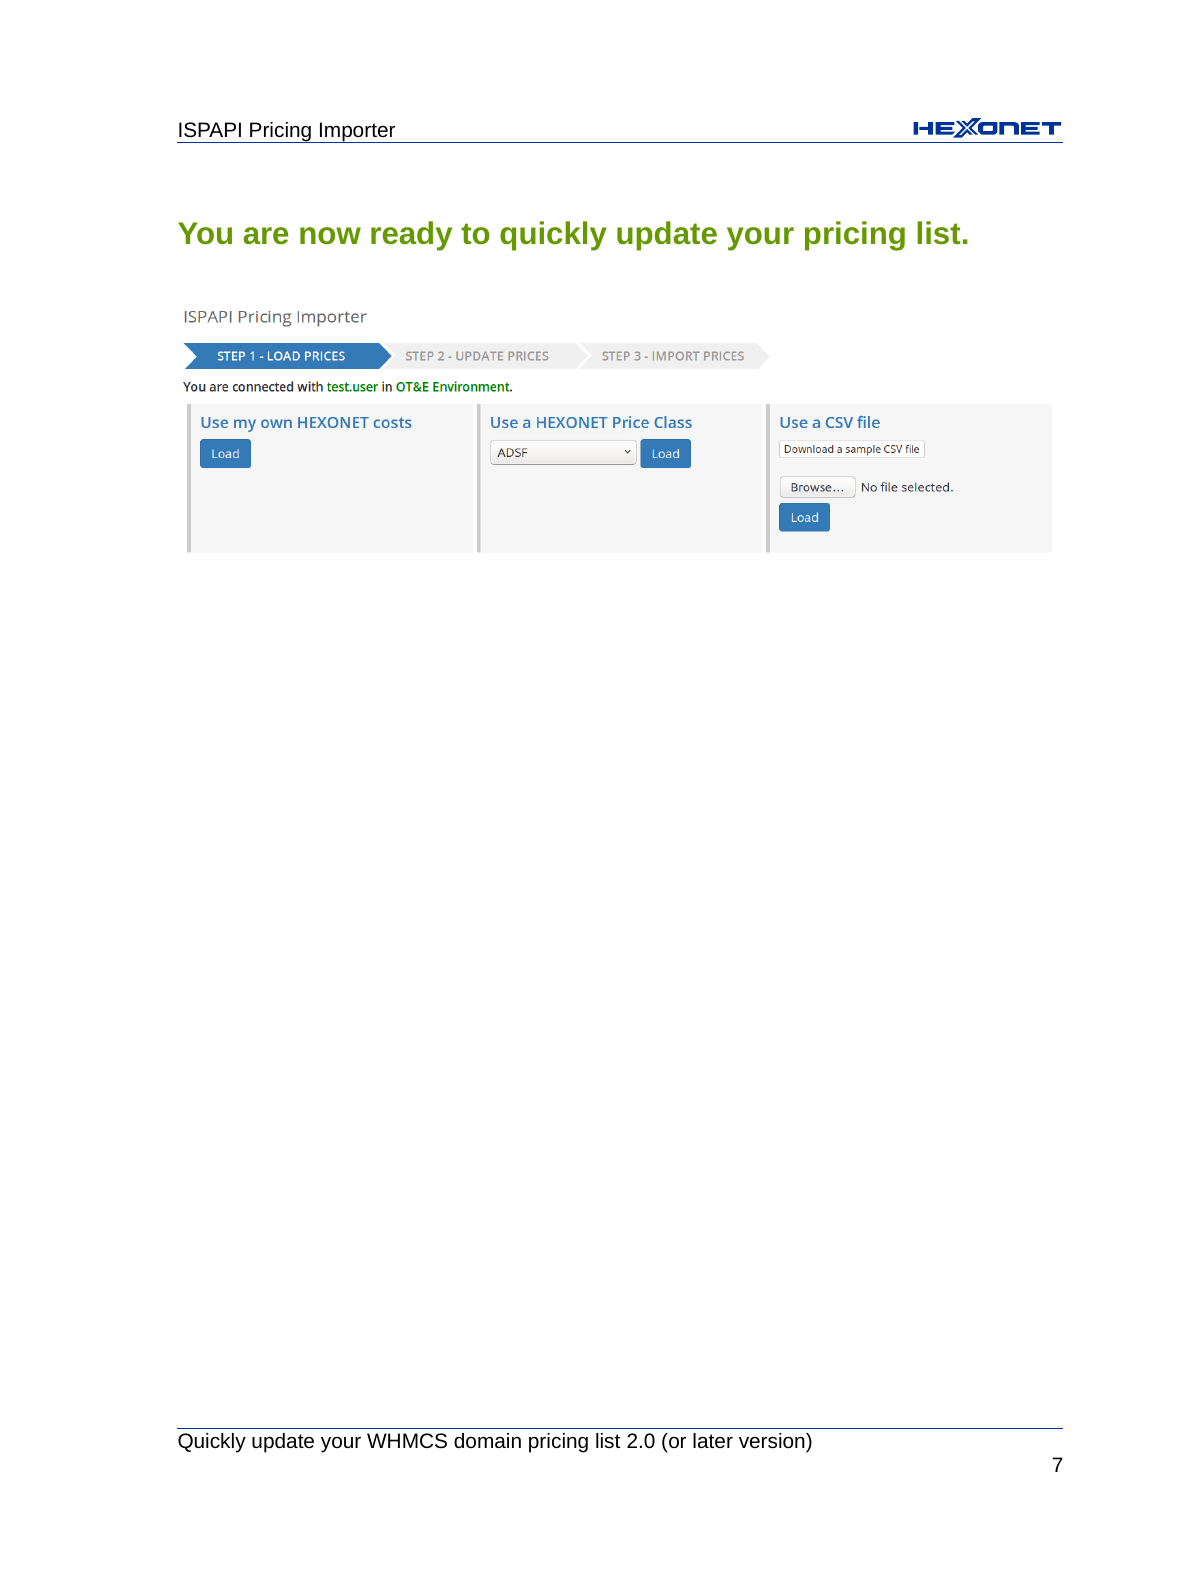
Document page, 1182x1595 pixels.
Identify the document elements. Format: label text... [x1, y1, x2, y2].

text You are now ready to quickly update your pricing list. [177, 215, 1063, 251]
picture [177, 301, 1063, 562]
